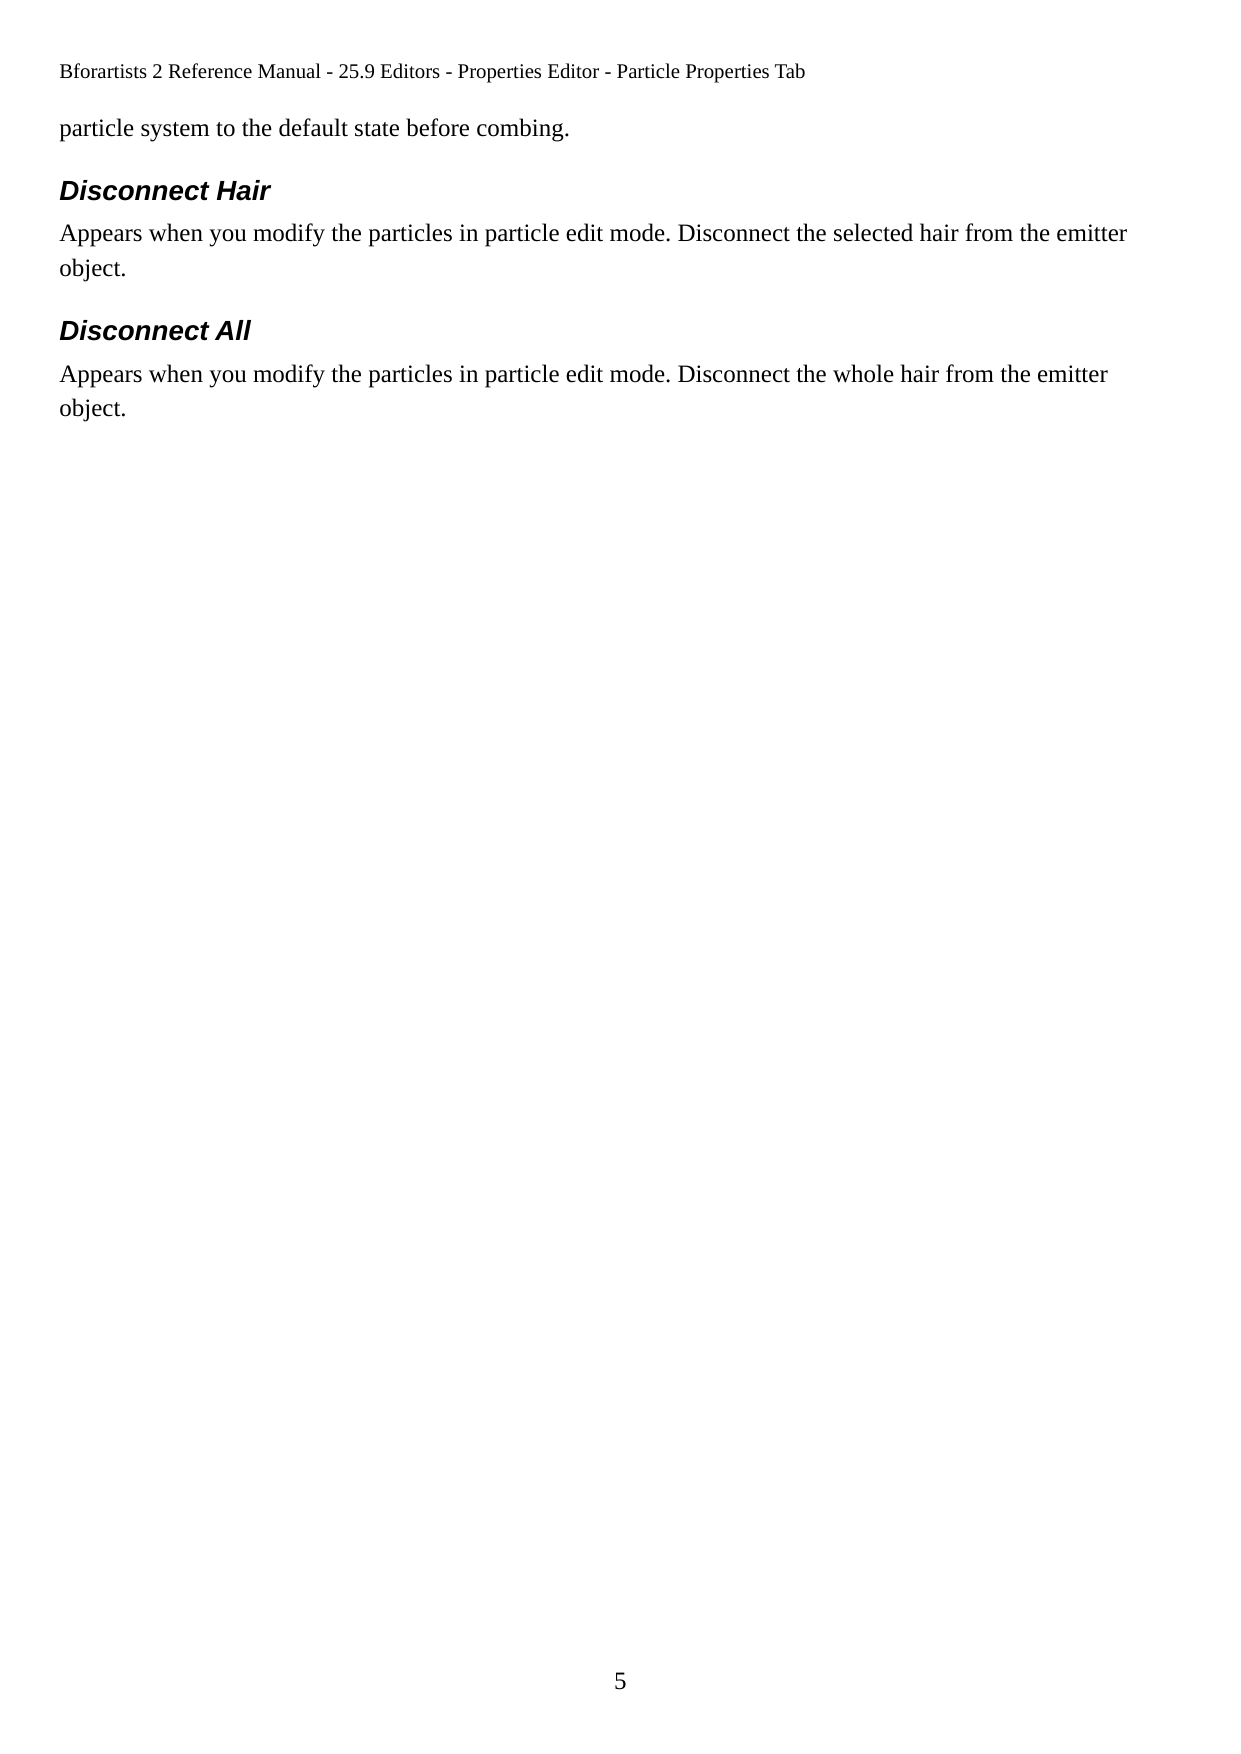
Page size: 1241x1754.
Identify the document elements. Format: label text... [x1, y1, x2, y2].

text particle system to the default state before combing. [59, 113, 1181, 141]
text Appears when you modify the particles in particle edit mode. Disconnect the selected hair from the emitter object. [59, 218, 1181, 282]
text Appears when you modify the particles in particle edit mode. Disconnect the whole hair from the emitter object. [59, 359, 1181, 422]
subtitle Disconnect All [59, 314, 1181, 346]
subtitle Disconnect Hair [59, 174, 1181, 206]
